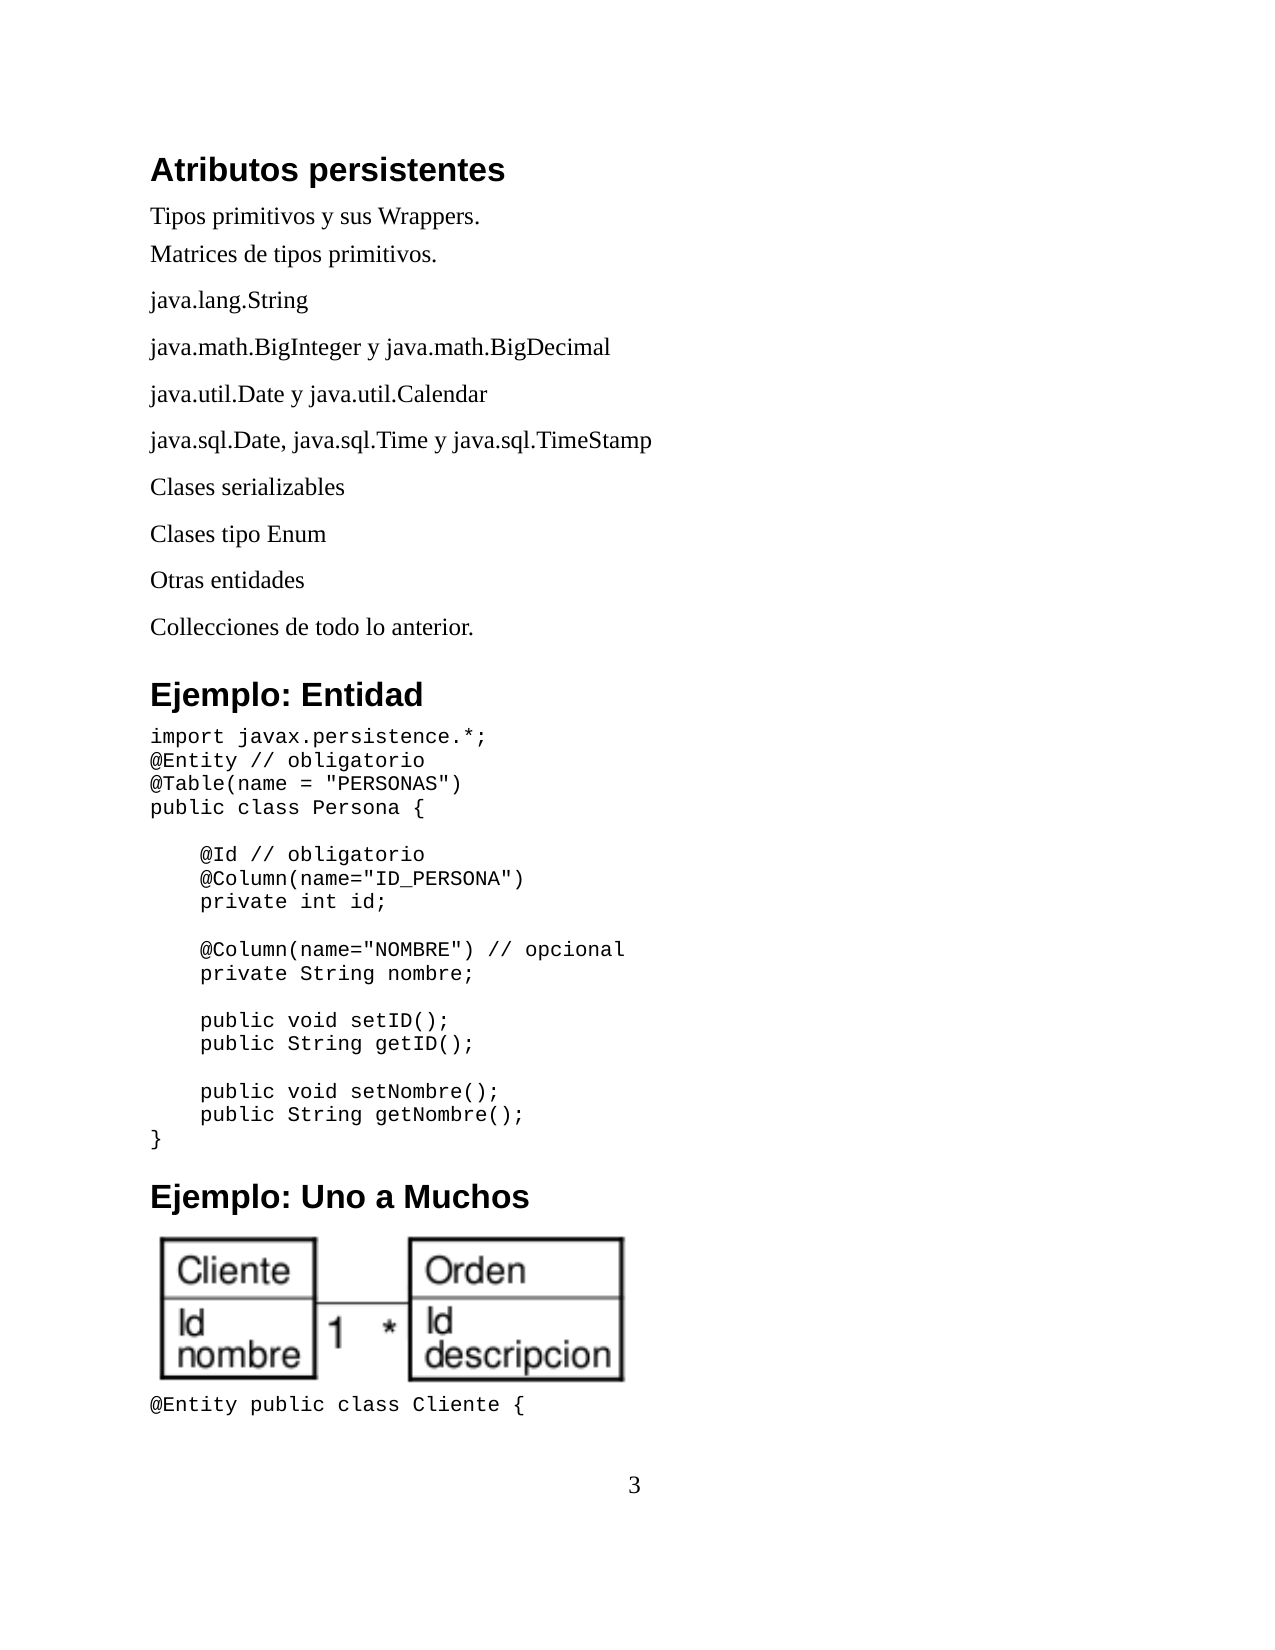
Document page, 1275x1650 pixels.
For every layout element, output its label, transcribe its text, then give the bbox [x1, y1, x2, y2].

subtitle Ejemplo: Entidad [150, 675, 1125, 713]
text public void setNombre(); [150, 1081, 1125, 1104]
text Clases serializables [150, 472, 1125, 501]
text @Table(name = "PERSONAS") [150, 773, 1125, 797]
subtitle Ejemplo: Uno a Muchos [150, 1177, 1125, 1215]
text @Column(name="ID_PERSONA") [150, 868, 1125, 892]
text @Entity // obligatorio [150, 750, 1125, 773]
picture [150, 1227, 636, 1395]
text java.lang.String [150, 286, 1125, 314]
text Tipos primitivos y sus Wrappers. [150, 201, 1125, 230]
text @Entity public class Cliente { [150, 1394, 1125, 1418]
text Clases tipo Enum [150, 519, 1125, 548]
text java.util.Date y java.util.Calendar [150, 379, 1125, 408]
text import javax.persistence.*; [150, 726, 1125, 750]
text } [150, 1128, 1125, 1152]
text public String getNombre(); [150, 1104, 1125, 1128]
text public void setID(); [150, 1010, 1125, 1033]
text @Column(name="NOMBRE") // opcional [150, 939, 1125, 962]
text private String nombre; [150, 962, 1125, 986]
text public String getID(); [150, 1033, 1125, 1057]
subtitle Atributos persistentes [150, 150, 1125, 189]
text Matrices de tipos primitivos. [150, 239, 1125, 268]
text java.sql.Date, java.sql.Time y java.sql.TimeStamp [150, 426, 1125, 454]
text java.math.BigInteger y java.math.BigDecimal [150, 332, 1125, 361]
text public class Persona { [150, 797, 1125, 821]
text private int id; [150, 892, 1125, 915]
text @Id // obligatorio [150, 844, 1125, 868]
text Collecciones de todo lo anterior. [150, 612, 1125, 641]
text Otras entidades [150, 566, 1125, 594]
